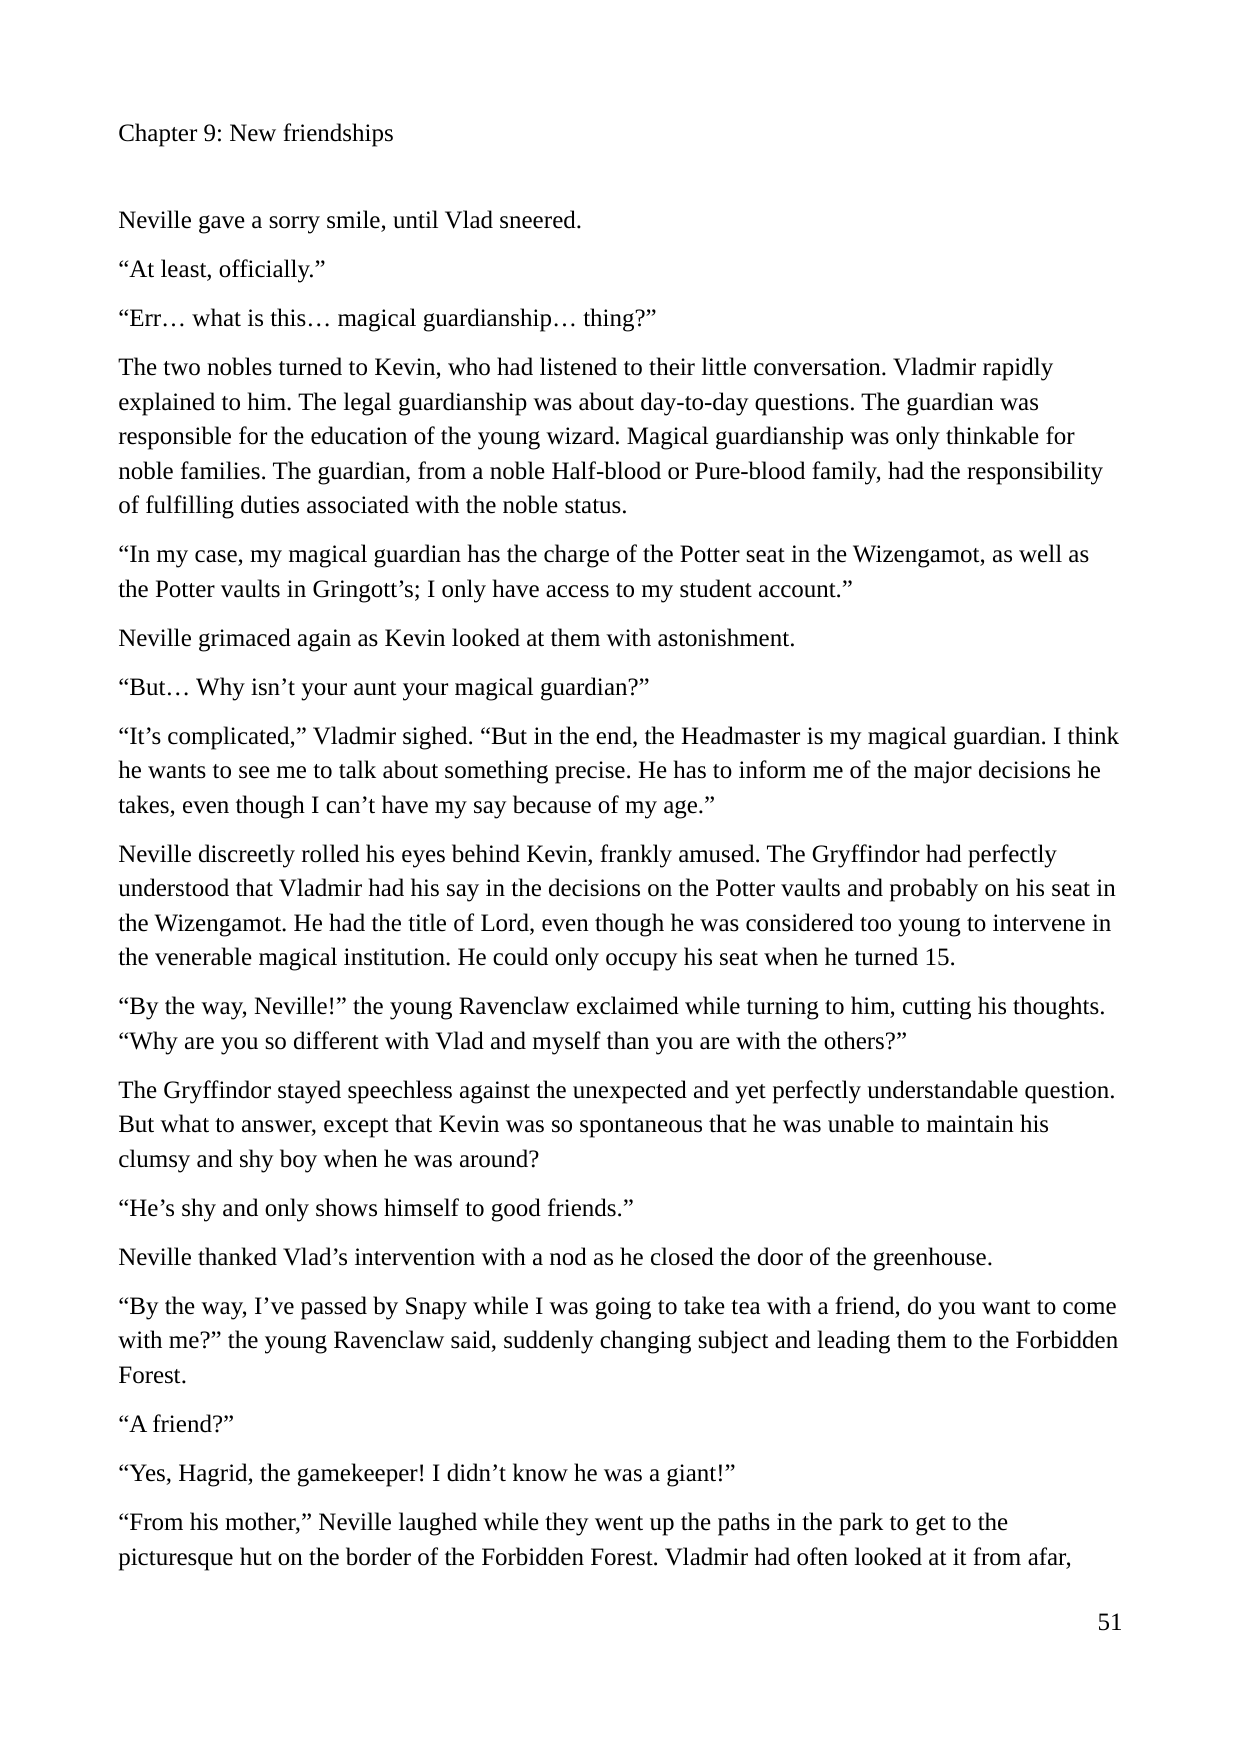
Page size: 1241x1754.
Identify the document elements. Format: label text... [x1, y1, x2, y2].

text “But… Why isn’t your aunt your magical guardian?” [118, 672, 1122, 701]
text “A friend?” [118, 1409, 1122, 1438]
text Neville gave a sorry smile, until Vlad sneered. [118, 205, 1122, 234]
text “In my case, my magical guardian has the charge of the Potter seat in the Wizengamot, as well as the Potter vaults in Gringott’s; I only have access to my student account.” [118, 539, 1122, 602]
text “By the way, Neville!” the young Ravenclaw exclaimed while turning to him, cutting his thoughts. “Why are you so different with Vlad and myself than you are with the others?” [118, 991, 1122, 1055]
text Neville grimaced again as Kevin looked at them with astonishment. [118, 623, 1122, 652]
text “He’s shy and only shows himself to good friends.” [118, 1193, 1122, 1222]
text Neville thanked Vlad’s intervention with a nod as he closed the door of the greenhouse. [118, 1242, 1122, 1271]
text The two nobles turned to Kevin, who had listened to their little conversation. Vladmir rapidly explained to him. The legal guardianship was about day-to-day questions. The guardian was responsible for the education of the young wizard. Magical guardianship was only thinkable for noble families. The guardian, from a noble Half-blood or Pure-blood family, had the responsibility of fulfilling duties associated with the noble status. [118, 352, 1122, 519]
text Neville discreetly rolled his eyes behind Kevin, frankly amused. The Gryffindor had perfectly understood that Vladmir had his say in the decisions on the Potter vaults and probably on his seat in the Wizengamot. He had the title of Lord, even though he was considered too young to intervene in the venerable magical institution. He could only occupy his seat when he turned 15. [118, 839, 1122, 971]
text “At least, officially.” [118, 254, 1122, 283]
text “It’s complicated,” Vladmir sighed. “But in the end, the Headmaster is my magical guardian. I think he wants to see me to talk about something precise. He has to inform me of the major decisions he takes, even though I can’t have my say because of my age.” [118, 721, 1122, 819]
text “From his mother,” Neville laughed while they went up the paths in the park to get to the picturesque hut on the border of the Forbidden Forest. Vladmir had often looked at it from afar, [118, 1507, 1122, 1571]
text “Yes, Hagrid, the gamekeeper! I didn’t know he was a giant!” [118, 1458, 1122, 1487]
text The Gryffindor stayed speechless against the unexpected and yet perfectly understandable question. But what to answer, except that Kevin was so spontaneous that he was unable to maintain his clumsy and shy boy when he was around? [118, 1075, 1122, 1173]
text “By the way, I’ve passed by Snapy while I was going to take tea with a friend, do you want to come with me?” the young Ravenclaw said, suddenly changing subject and leading them to the Forbidden Forest. [118, 1291, 1122, 1389]
text “Err… what is this… magical guardianship… thing?” [118, 303, 1122, 332]
